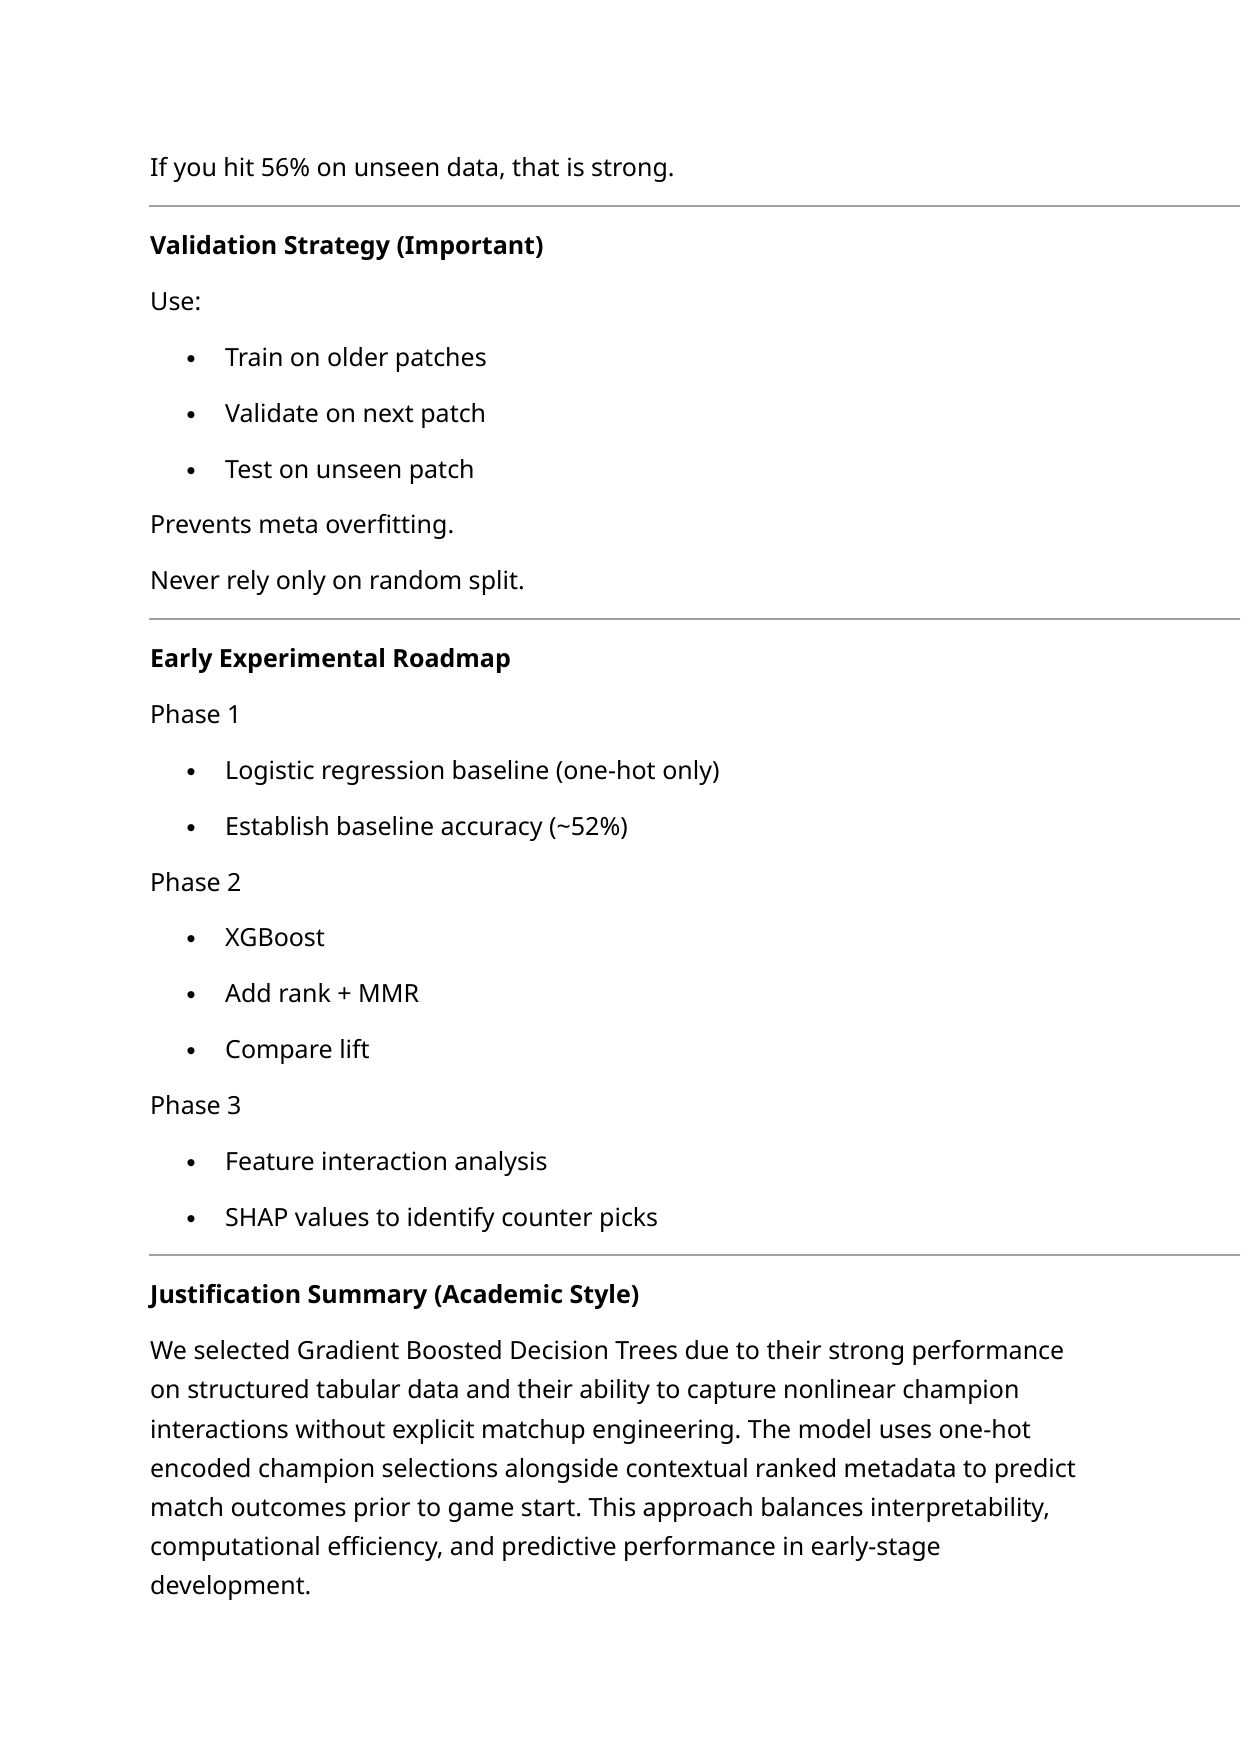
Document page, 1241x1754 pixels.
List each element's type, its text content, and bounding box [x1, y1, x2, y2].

text Validation Strategy (Important) [150, 228, 1090, 262]
list Train on older patches [187, 339, 1090, 374]
text Early Experimental Roadmap [150, 641, 1090, 675]
list Feature interaction analysis [187, 1143, 1090, 1177]
list XGBoost [187, 920, 1090, 954]
list Establish baseline accuracy (~52%) [187, 808, 1090, 842]
text Phase 3 [150, 1087, 1090, 1122]
text Prevents meta overfitting. [150, 507, 1090, 541]
text Use: [150, 284, 1090, 318]
text Never rely only on random split. [150, 563, 1090, 597]
text Justification Summary (Academic Style) [150, 1277, 1090, 1311]
list Validate on next patch [187, 395, 1090, 429]
text If you hit 56% on unseen data, that is strong. [150, 150, 1090, 184]
list Compare lift [187, 1032, 1090, 1066]
list Logistic regression baseline (one-hot only) [187, 752, 1090, 787]
list SHAP values to identify counter picks [187, 1199, 1090, 1233]
list Add rank + MMR [187, 976, 1090, 1010]
text Phase 1 [150, 697, 1090, 731]
text Phase 2 [150, 864, 1090, 898]
text We selected Gradient Boosted Decision Trees due to their strong performance on structured tabular data and their ability to capture nonlinear champion interactions without explicit matchup engineering. The model uses one-hot encoded champion selections alongside contextual ranked metadata to predict match outcomes prior to game start. This approach balances interpretability, computational efficiency, and predictive performance in early-stage development. [150, 1333, 1090, 1602]
list Test on unseen patch [187, 451, 1090, 485]
